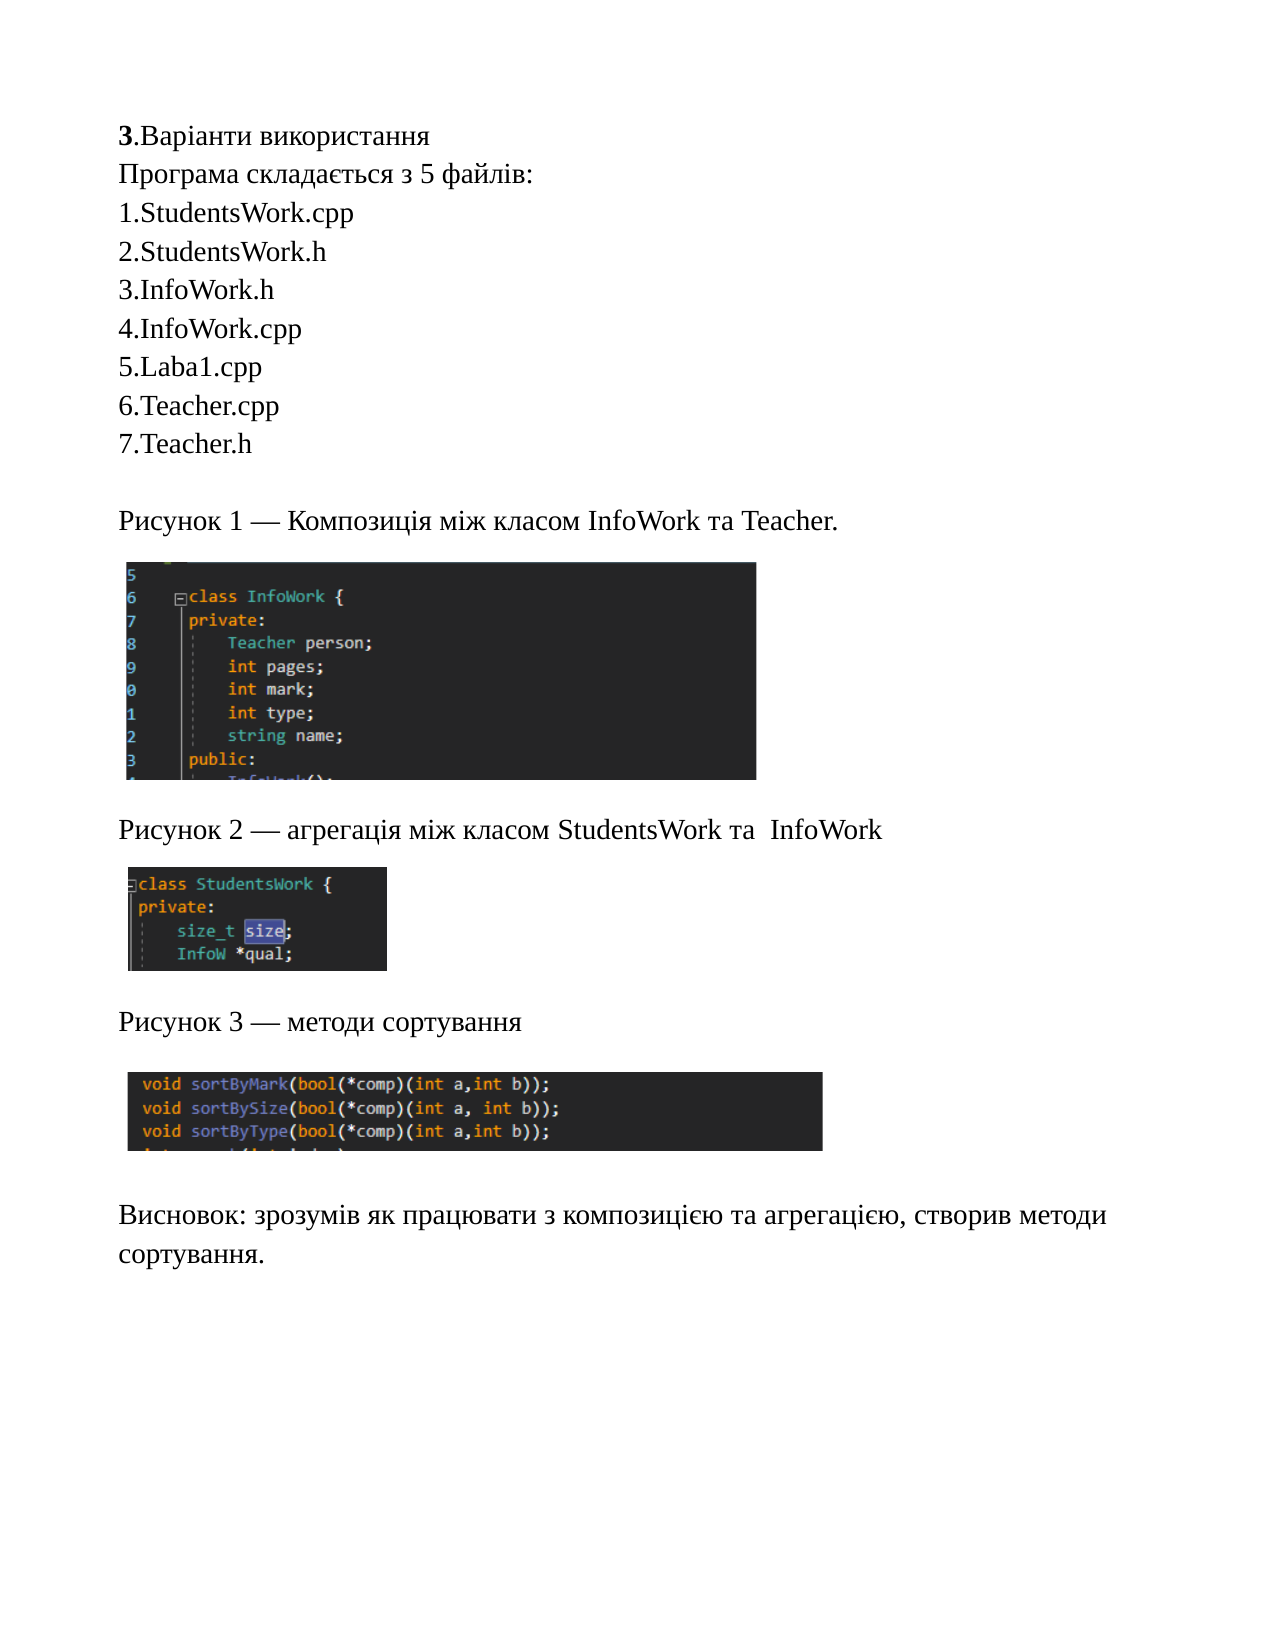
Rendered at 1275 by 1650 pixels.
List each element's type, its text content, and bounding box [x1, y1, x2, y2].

text Рисунок 1 — Композиція між класом InfoWork та Teacher. [118, 503, 1157, 537]
text Висновок: зрозумів як працювати з композицією та агрегацією, створив методи сортування. [118, 1197, 1157, 1269]
text 5.Laba1.cpp [118, 349, 1157, 383]
text 4.InfoWork.cpp [118, 311, 1157, 344]
text 3.Варіанти використання Програма складається з 5 файлів: 1.StudentsWork.cpp [118, 118, 1157, 229]
text 7.Teacher.h [118, 426, 1157, 460]
picture [128, 867, 387, 971]
picture [126, 562, 757, 780]
text 3.InfoWork.h [118, 272, 1157, 306]
text Рисунок 2 — агрегація між класом StudentsWork та InfoWork [118, 812, 1157, 845]
picture [127, 1072, 823, 1151]
text 2.StudentsWork.h [118, 234, 1157, 267]
text Рисунок 3 — методи сортування [118, 1004, 1157, 1038]
text 6.Teacher.cpp [118, 388, 1157, 421]
